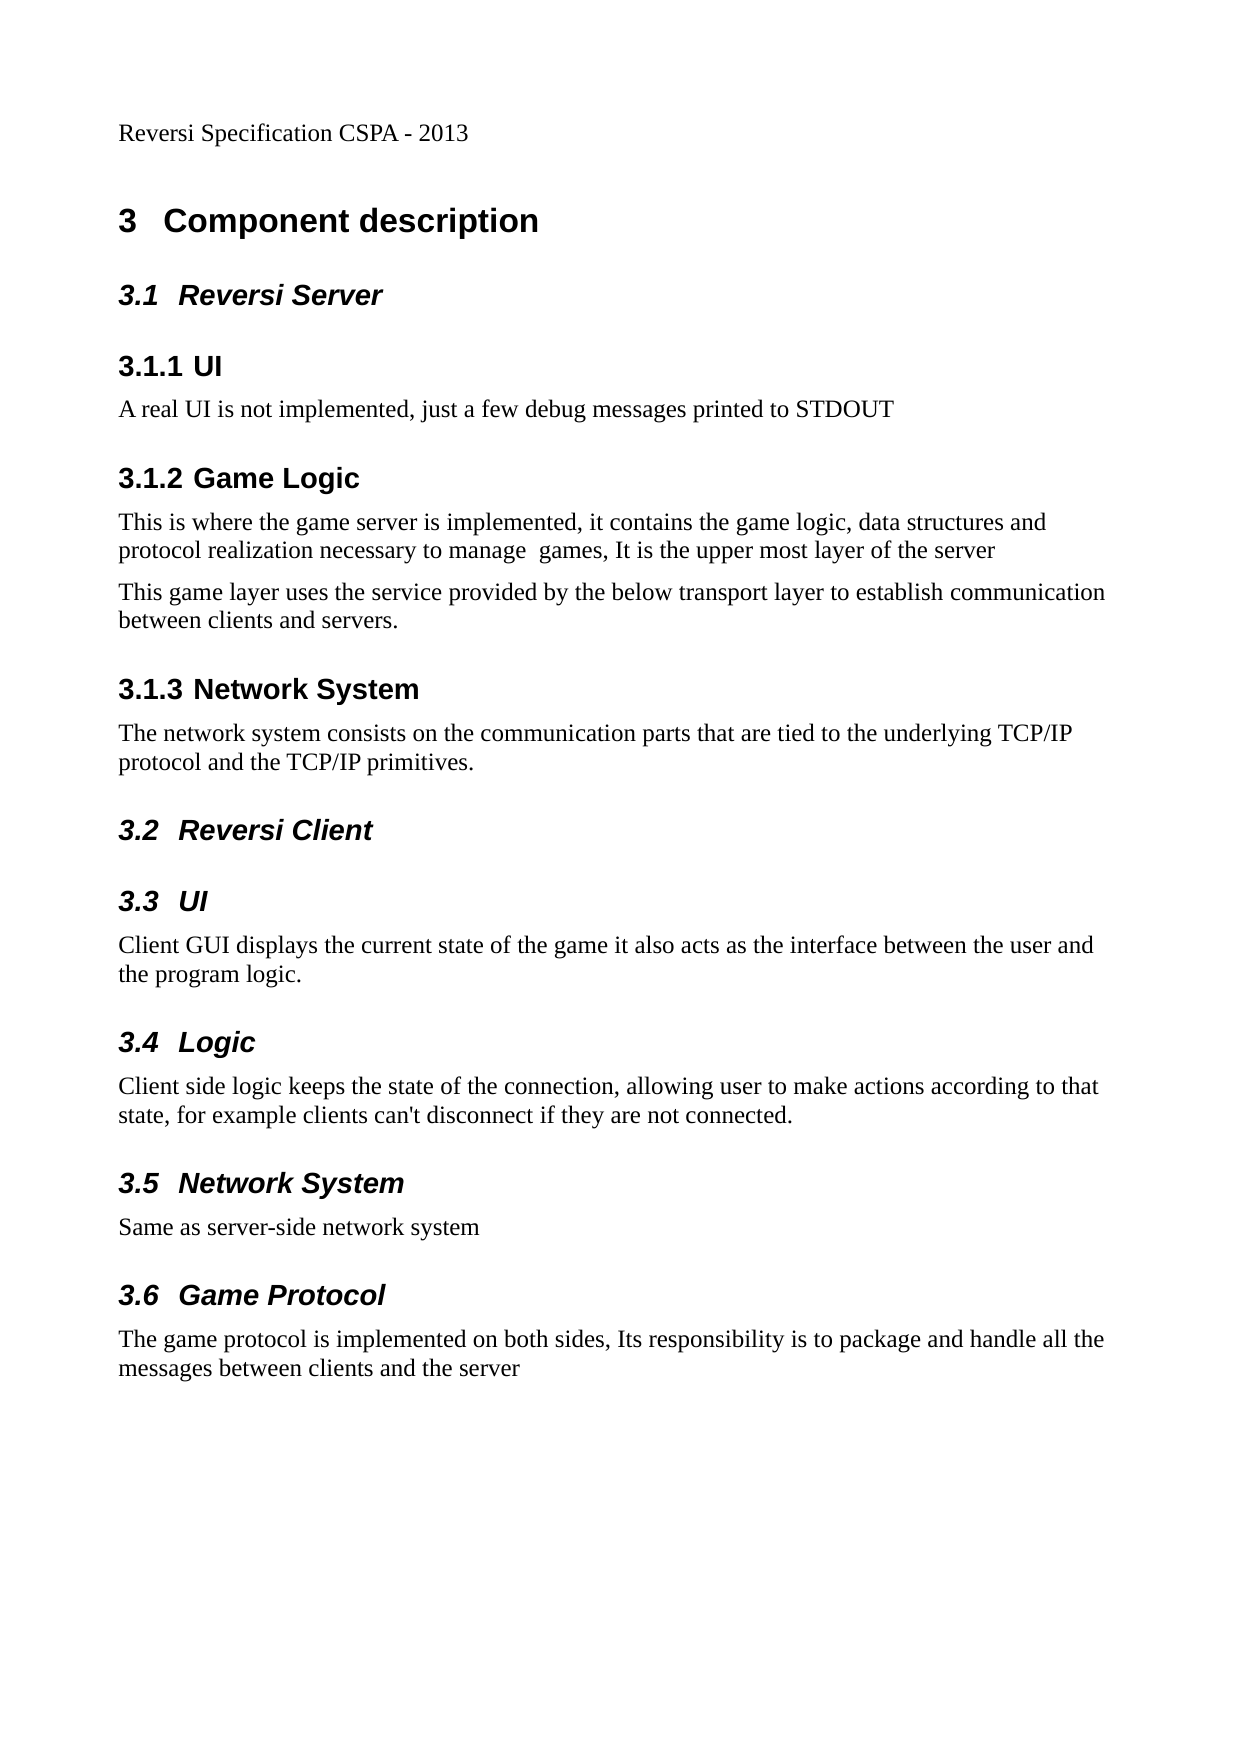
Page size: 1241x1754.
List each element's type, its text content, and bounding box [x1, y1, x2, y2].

subtitle Network System [118, 1166, 1122, 1199]
subtitle Component description [118, 201, 1122, 240]
subtitle UI [118, 884, 1122, 917]
subtitle Network System [118, 672, 1122, 705]
subtitle Game Protocol [118, 1278, 1122, 1312]
text A real UI is not implemented, just a few debug messages printed to STDOUT [118, 394, 1122, 423]
text This game layer uses the service provided by the below transport layer to establish communication between clients and servers. [118, 577, 1122, 634]
subtitle Game Logic [118, 461, 1122, 494]
text This is where the game server is implemented, it contains the game logic, data structures and protocol realization necessary to manage games, It is the upper most layer of the server [118, 507, 1122, 564]
text Client side logic keeps the state of the connection, allowing user to make actions according to that state, for example clients can't disconnect if they are not connected. [118, 1071, 1122, 1128]
text The game protocol is implemented on both sides, Its responsibility is to package and handle all the messages between clients and the server [118, 1324, 1122, 1382]
subtitle Logic [118, 1025, 1122, 1058]
subtitle UI [118, 348, 1122, 382]
text Client GUI displays the current state of the game it also acts as the interface between the user and the program logic. [118, 930, 1122, 987]
subtitle Reversi Server [118, 277, 1122, 311]
subtitle Reversi Client [118, 813, 1122, 846]
text Same as server-side network system [118, 1212, 1122, 1241]
text The network system consists on the communication parts that are tied to the underlying TCP/IP protocol and the TCP/IP primitives. [118, 718, 1122, 775]
